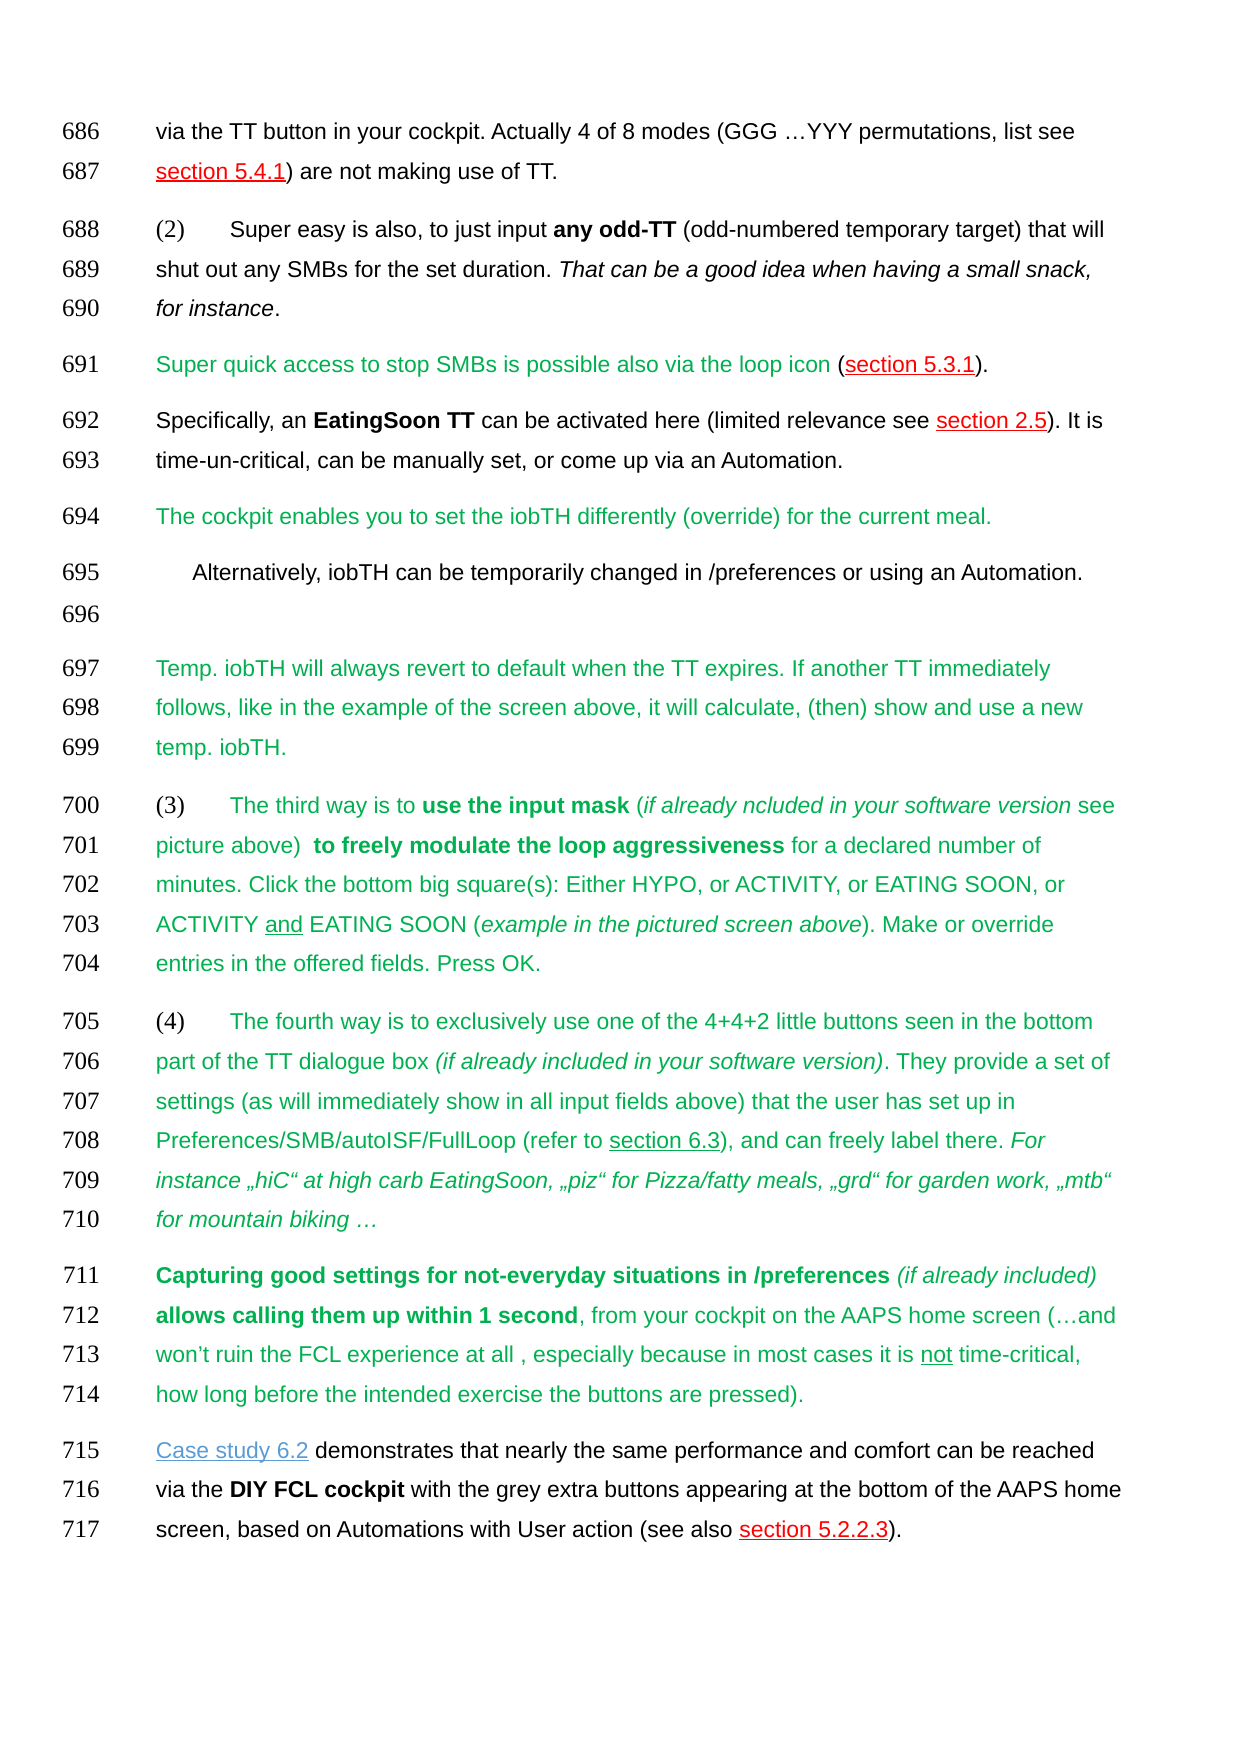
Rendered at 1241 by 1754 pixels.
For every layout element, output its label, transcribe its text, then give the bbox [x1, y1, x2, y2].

text Alternatively, iobTH can be temporarily changed in /preferences or using an Automation. [192, 559, 1122, 586]
list The fourth way is to exclusively use one of the 4+4+2 little buttons seen in the bottom part of the TT dialogue box (if already included in your software version). They provide a set of settings (as will immediately show in all input fields above) that the user has set up in Preferences/SMB/autoISF/FullLoop (refer to section 6.3), and can freely label there. For instance „hiC“ at high carb EatingSoon, „piz“ for Pizza/fatty meals, „grd“ for garden work, „mtb“ for mountain biking … [156, 1006, 1122, 1232]
list Super quick access to stop SMBs is possible also via the loop icon (section 5.3.1). [156, 351, 1122, 378]
list The cockpit enables you to set the iobTH differently (override) for the current meal. [156, 503, 1122, 529]
list Case study 6.2 demonstrates that nearly the same performance and comfort can be reached via the DIY FCL cockpit with the grey extra buttons appearing at the bottom of the AAPS home screen, based on Automations with User action (see also section 5.2.2.3). [156, 1437, 1122, 1542]
list Temp. iobTH will always revert to default when the TT expires. If another TT immediately follows, like in the example of the screen above, it will calculate, (then) show and use a new temp. iobTH. [156, 655, 1122, 760]
list Specifically, an EatingSoon TT can be activated here (limited relevance see section 2.5). It is time-un-critical, can be manually set, or come up via an Automation. [156, 407, 1122, 473]
list Super easy is also, to just input any odd-TT (odd-numbered temporary target) that will shut out any SMBs for the set duration. That can be a good idea when having a small snack, for instance. [156, 214, 1122, 321]
list The third way is to use the input mask (if already ncluded in your software version see picture above) to freely modulate the loop aggressiveness for a declared number of minutes. Click the bottom big square(s): Either HYPO, or ACTIVITY, or EATING SOON, or ACTIVITY and EATING SOON (example in the pictured screen above). Make or override entries in the offered fields. Press OK. [156, 790, 1122, 977]
list Capturing good settings for not-everyday situations in /preferences (if already included) allows calling them up within 1 second, from your cockpit on the AAPS home screen (…and won’t ruin the FCL experience at all , especially because in most cases it is not time-critical, how long before the intended exercise the buttons are pressed). [156, 1262, 1122, 1407]
list Who is happy with the initially well tuned FCL and does not have huge variations in daily eating and moving around, will not use the TT at all. FCL is possible without an intervention via the TT button in your cockpit. Actually 4 of 8 modes (GGG …YYY permutations, list see section 5.4.1) are not making use of TT. [156, 118, 1122, 184]
